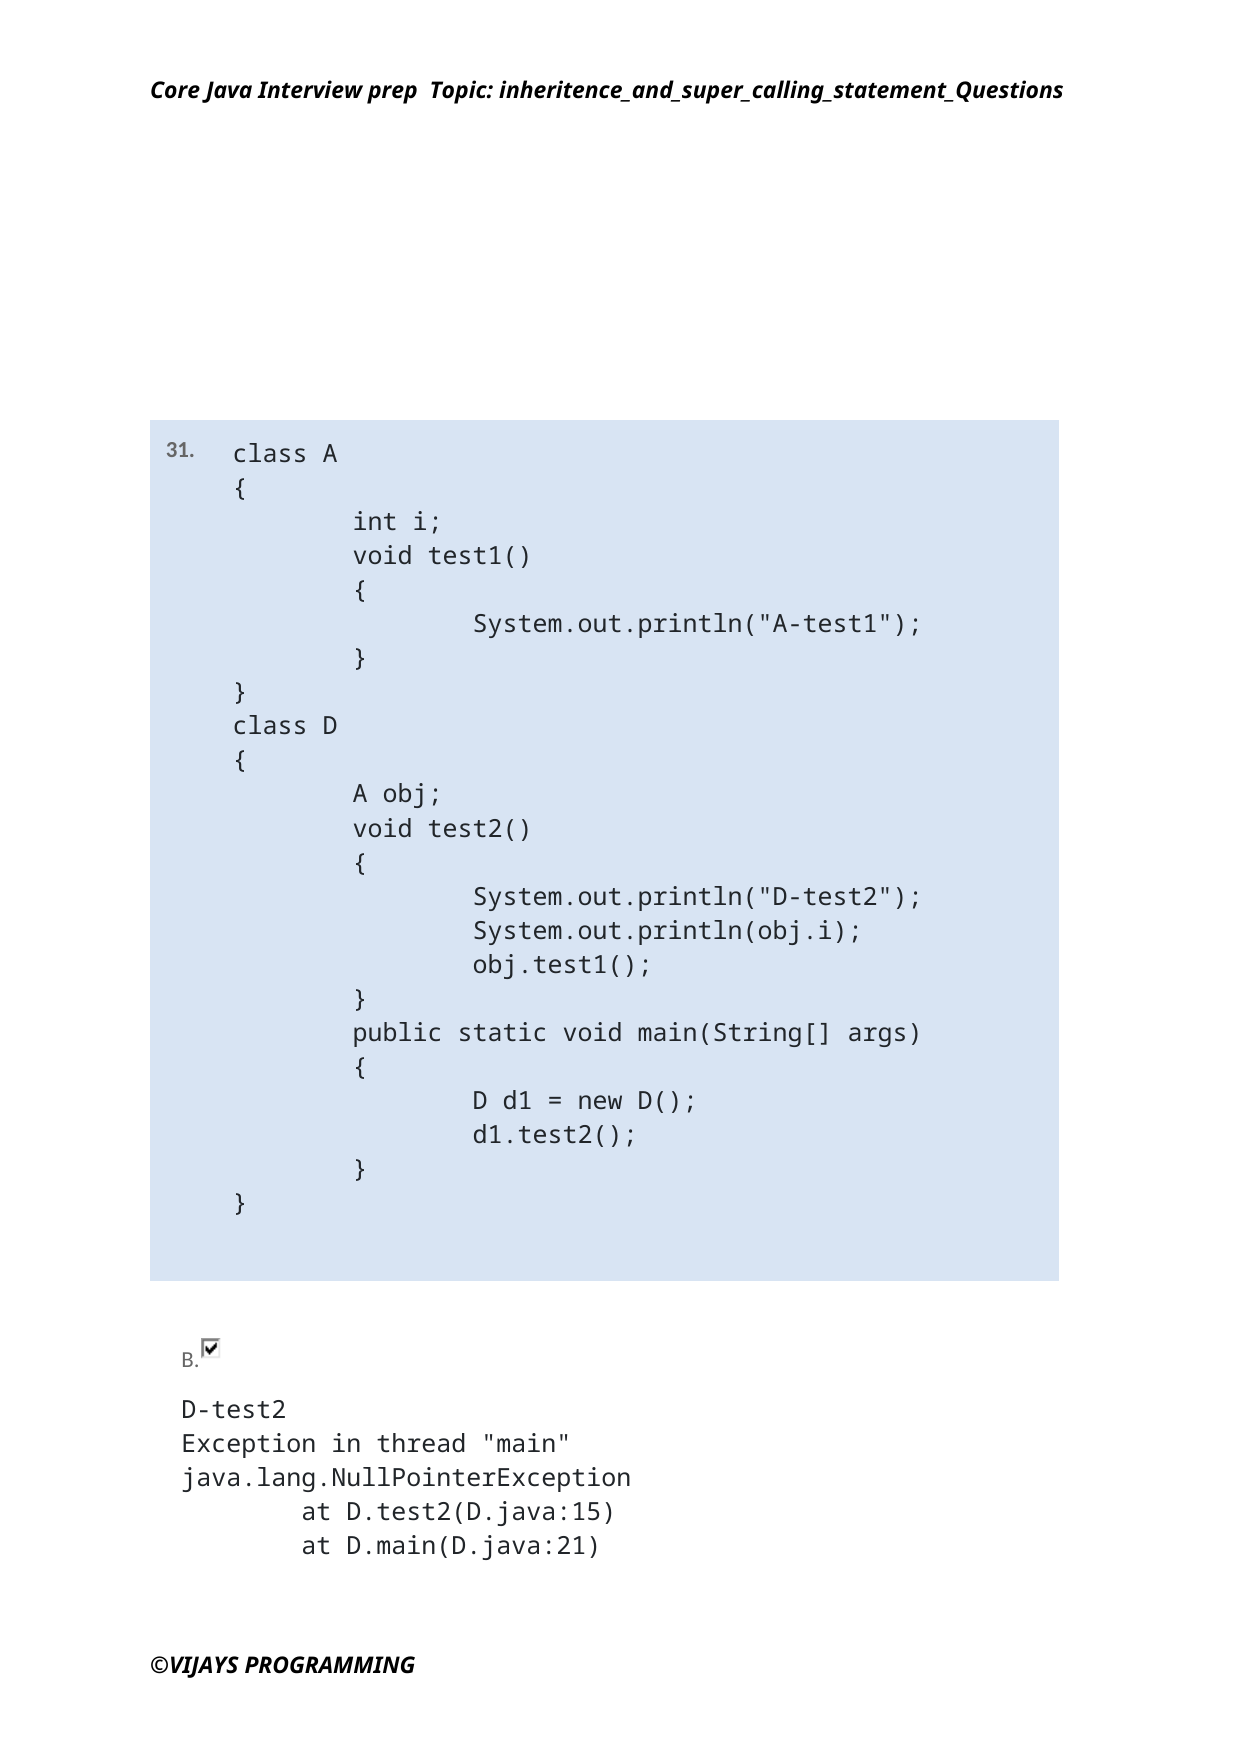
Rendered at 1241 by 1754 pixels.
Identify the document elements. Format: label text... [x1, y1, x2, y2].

table_header [181, 200, 291, 302]
table_header 31. [150, 420, 217, 1281]
table_header [181, 302, 250, 404]
table_header class A { int i; void test1() { System.out.println("A-test1"); } } class D { A obj; void test2() { System.out.println("D-test2"); System.out.println(obj.i); obj.test1(); } public static void main(String[] args) { D d1 = new D(); d1.test2(); } } [217, 420, 1059, 1281]
table_header [1059, 420, 1090, 1281]
table_header [181, 166, 374, 200]
table_cell [150, 150, 1090, 420]
table_header [181, 1297, 291, 1331]
table_header B. D-test2 Exception in thread "main" java.lang.NullPointerException at D.test2(D.java:15) at D.main(D.java:21) [181, 1331, 965, 1562]
table_cell [150, 1281, 1090, 1578]
